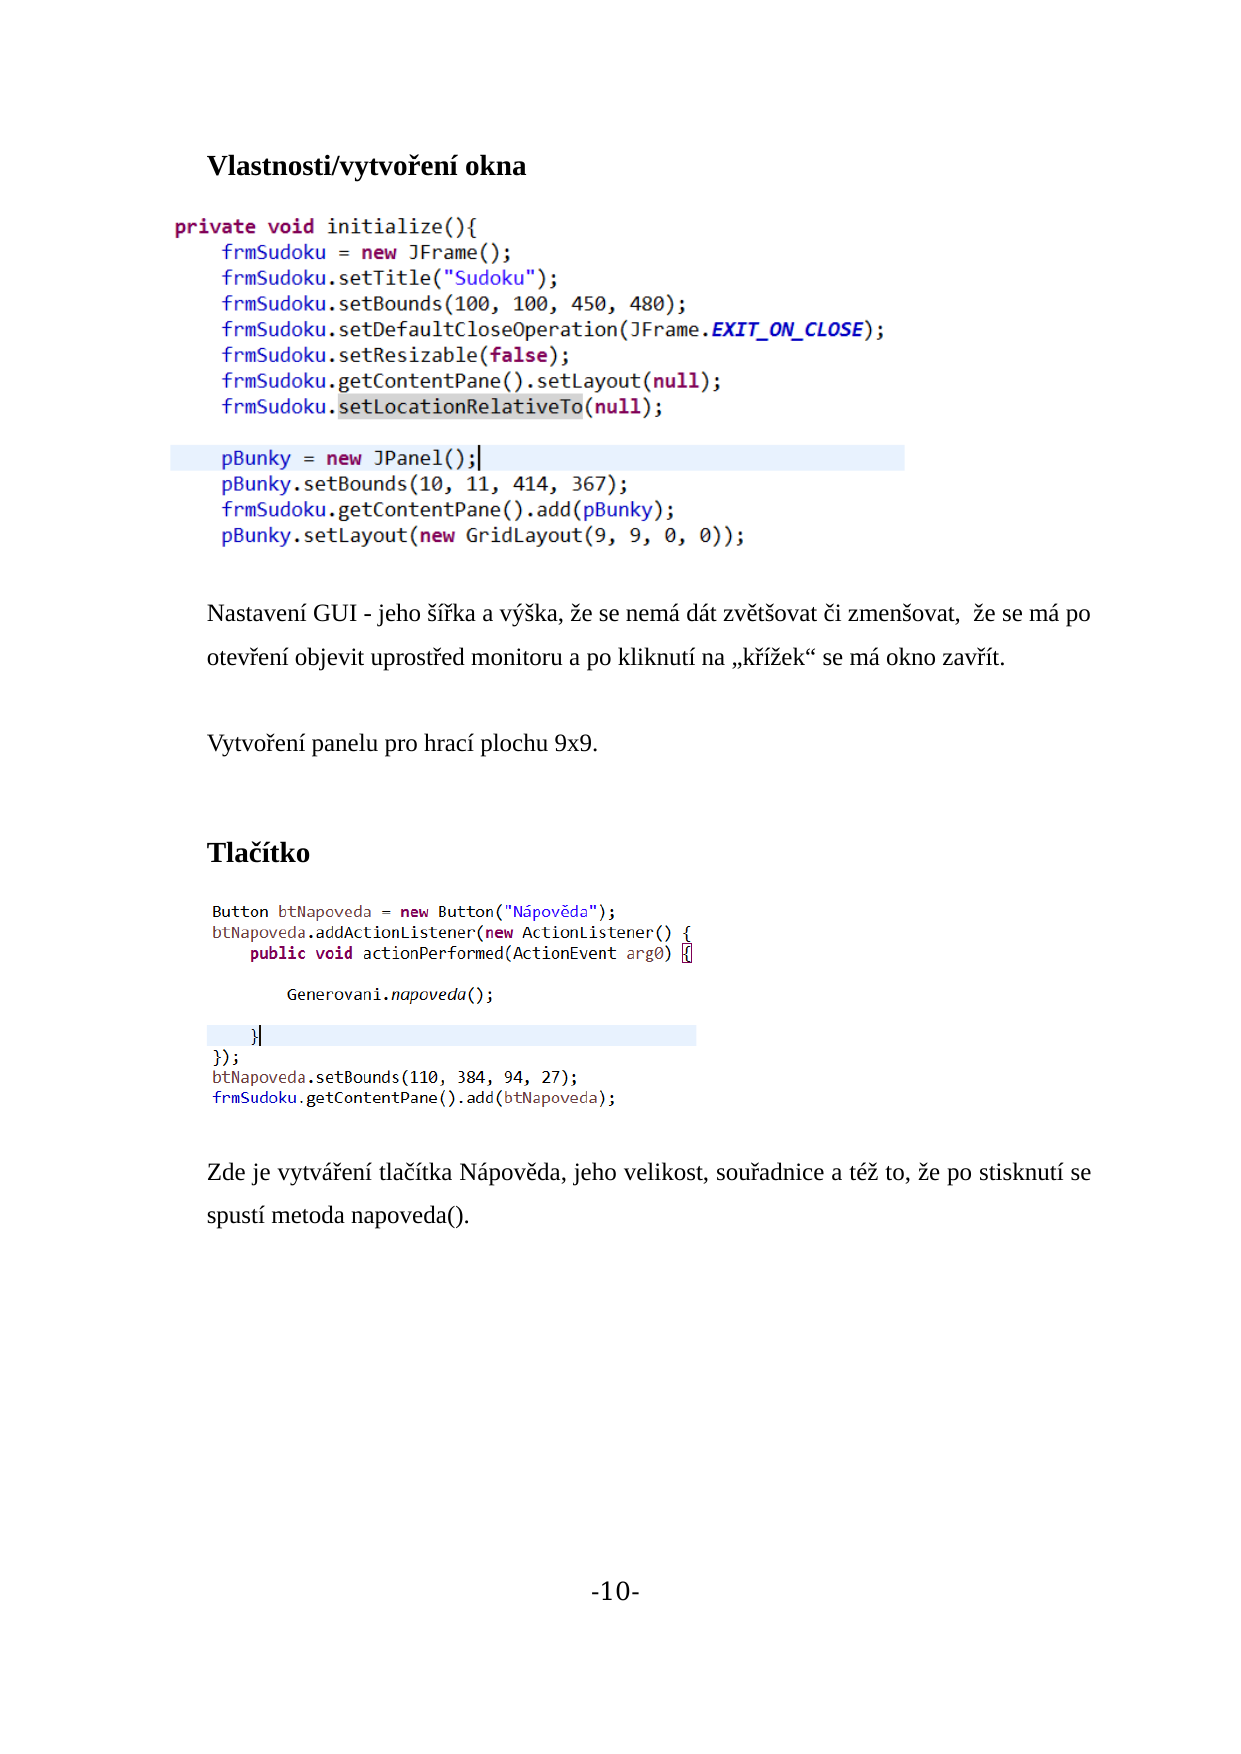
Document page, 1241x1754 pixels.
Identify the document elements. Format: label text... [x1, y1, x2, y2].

text Zde je vytváření tlačítka Nápověda, jeho velikost, souřadnice a též to, že po stisknutí se spustí metoda napoveda(). [207, 1157, 1093, 1229]
subtitle Vlastnosti/vytvoření okna [207, 148, 1093, 181]
picture [170, 210, 905, 555]
picture [206, 898, 697, 1117]
subtitle Tlačítko [207, 836, 1093, 869]
text Nastavení GUI - jeho šířka a výška, že se nemá dát zvětšovat či zmenšovat, že se má po otevření objevit uprostřed monitoru a po kliknutí na „křížek“ se má okno zavřít. [207, 598, 1093, 670]
text Vytvoření panelu pro hrací plochu 9x9. [207, 728, 1093, 757]
